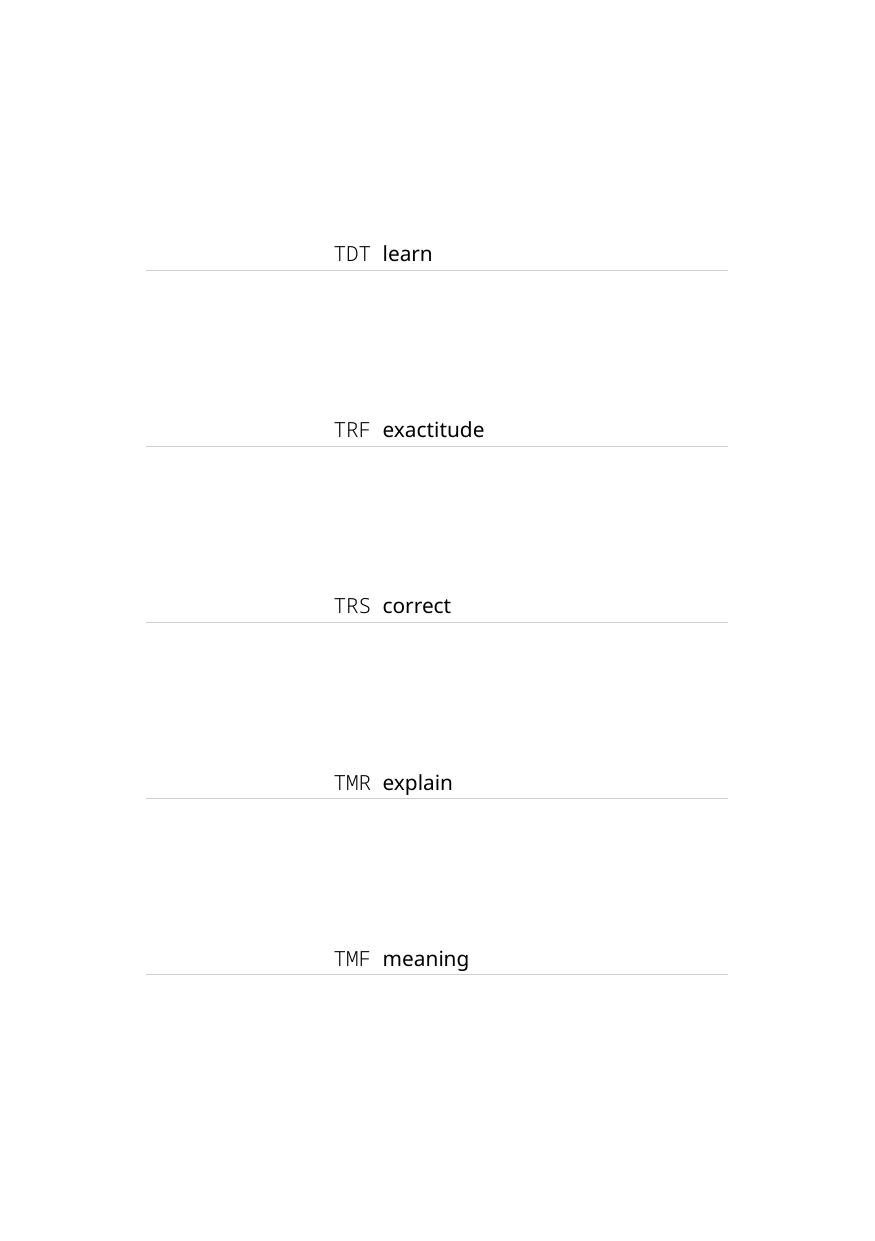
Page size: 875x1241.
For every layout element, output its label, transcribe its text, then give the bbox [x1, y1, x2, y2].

text TDT learn [146, 94, 728, 270]
text TMF meaning [146, 799, 728, 974]
text TRS correct [146, 447, 728, 622]
text TRF exactitude [146, 271, 728, 446]
text TMR explain [146, 623, 728, 798]
